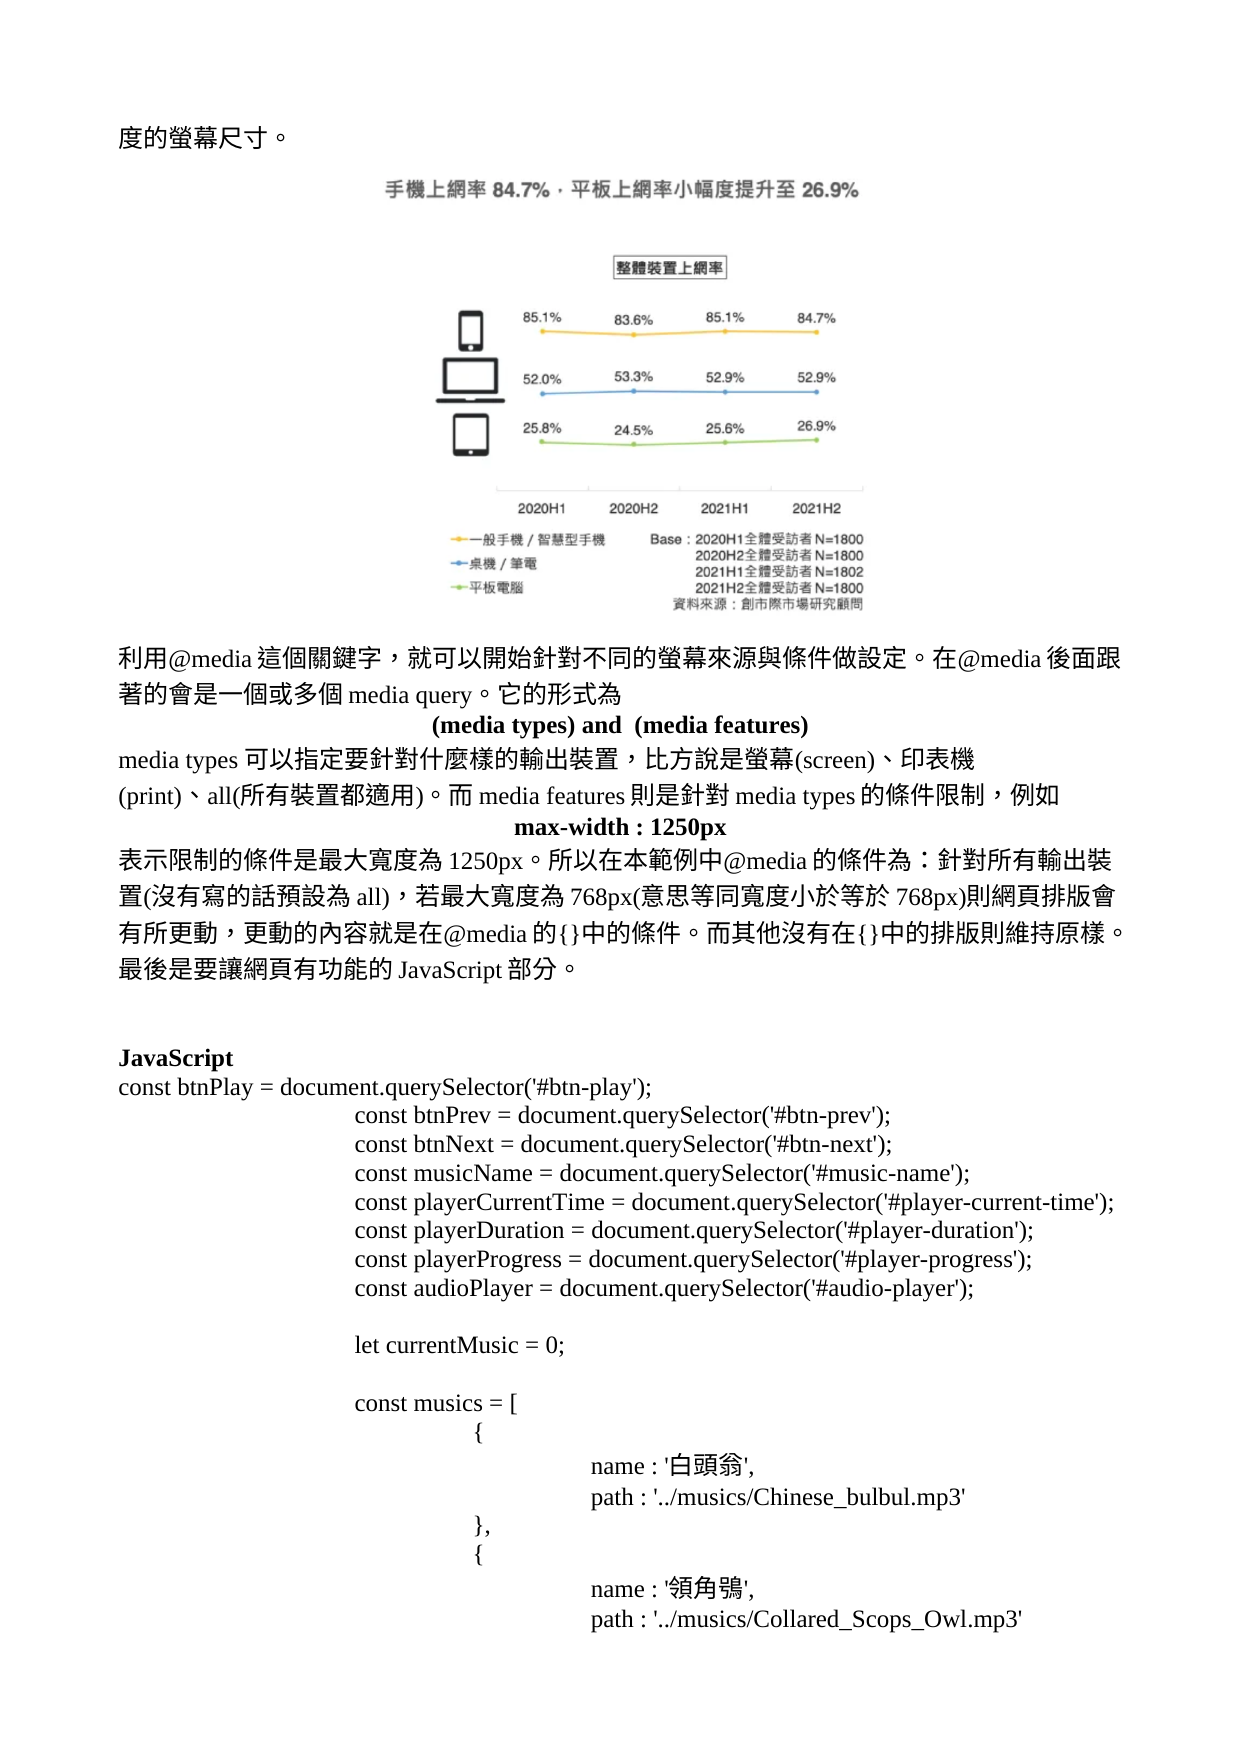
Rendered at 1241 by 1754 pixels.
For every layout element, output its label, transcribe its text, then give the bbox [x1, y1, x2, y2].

picture [350, 154, 890, 639]
text const musicName = document.querySelector('#music-name'); [118, 1158, 1122, 1187]
text 度的螢幕尺寸。 [118, 118, 1122, 154]
text 表示限制的條件是最大寬度為1250px。所以在本範例中@media的條件為：針對所有輸出裝置(沒有寫的話預設為all)，若最大寬度為768px(意思等同寬度小於等於768px)則網頁排版會有所更動，更動的內容就是在@media的{}中的條件。而其他沒有在{}中的排版則維持原樣。 [118, 841, 1122, 949]
text const musics = [ [118, 1388, 1122, 1417]
text 最後是要讓網頁有功能的JavaScript部分。 [118, 949, 1122, 986]
text const playerDuration = document.querySelector('#player-duration'); [118, 1216, 1122, 1244]
text let currentMusic = 0; [118, 1331, 1122, 1359]
text const btnNext = document.querySelector('#btn-next'); [118, 1129, 1122, 1158]
text { [118, 1539, 1122, 1568]
text max-width : 1250px [118, 812, 1122, 841]
text media types 可以指定要針對什麼樣的輸出裝置，比方說是螢幕(screen)、印表機(print)、all(所有裝置都適用)。而media features則是針對media types的條件限制，例如 [118, 739, 1122, 812]
text }, [118, 1511, 1122, 1539]
text 利用@media這個關鍵字，就可以開始針對不同的螢幕來源與條件做設定。在@media後面跟著的會是一個或多個media query。它的形式為 [118, 154, 1122, 711]
text path : '../musics/Chinese_bulbul.mp3' [118, 1482, 1122, 1511]
text name : '領角鴞', [118, 1568, 1122, 1604]
text const btnPlay = document.querySelector('#btn-play'); [118, 1072, 1122, 1101]
text JavaScript [118, 1043, 1122, 1072]
text (media types) and (media features) [118, 711, 1122, 739]
text const playerCurrentTime = document.querySelector('#player-current-time'); [118, 1187, 1122, 1216]
text const audioPlayer = document.querySelector('#audio-player'); [118, 1273, 1122, 1302]
text path : '../musics/Collared_Scops_Owl.mp3' [118, 1604, 1122, 1633]
text name : '白頭翁', [118, 1446, 1122, 1482]
text const btnPrev = document.querySelector('#btn-prev'); [118, 1101, 1122, 1129]
text { [118, 1417, 1122, 1446]
text const playerProgress = document.querySelector('#player-progress'); [118, 1244, 1122, 1273]
